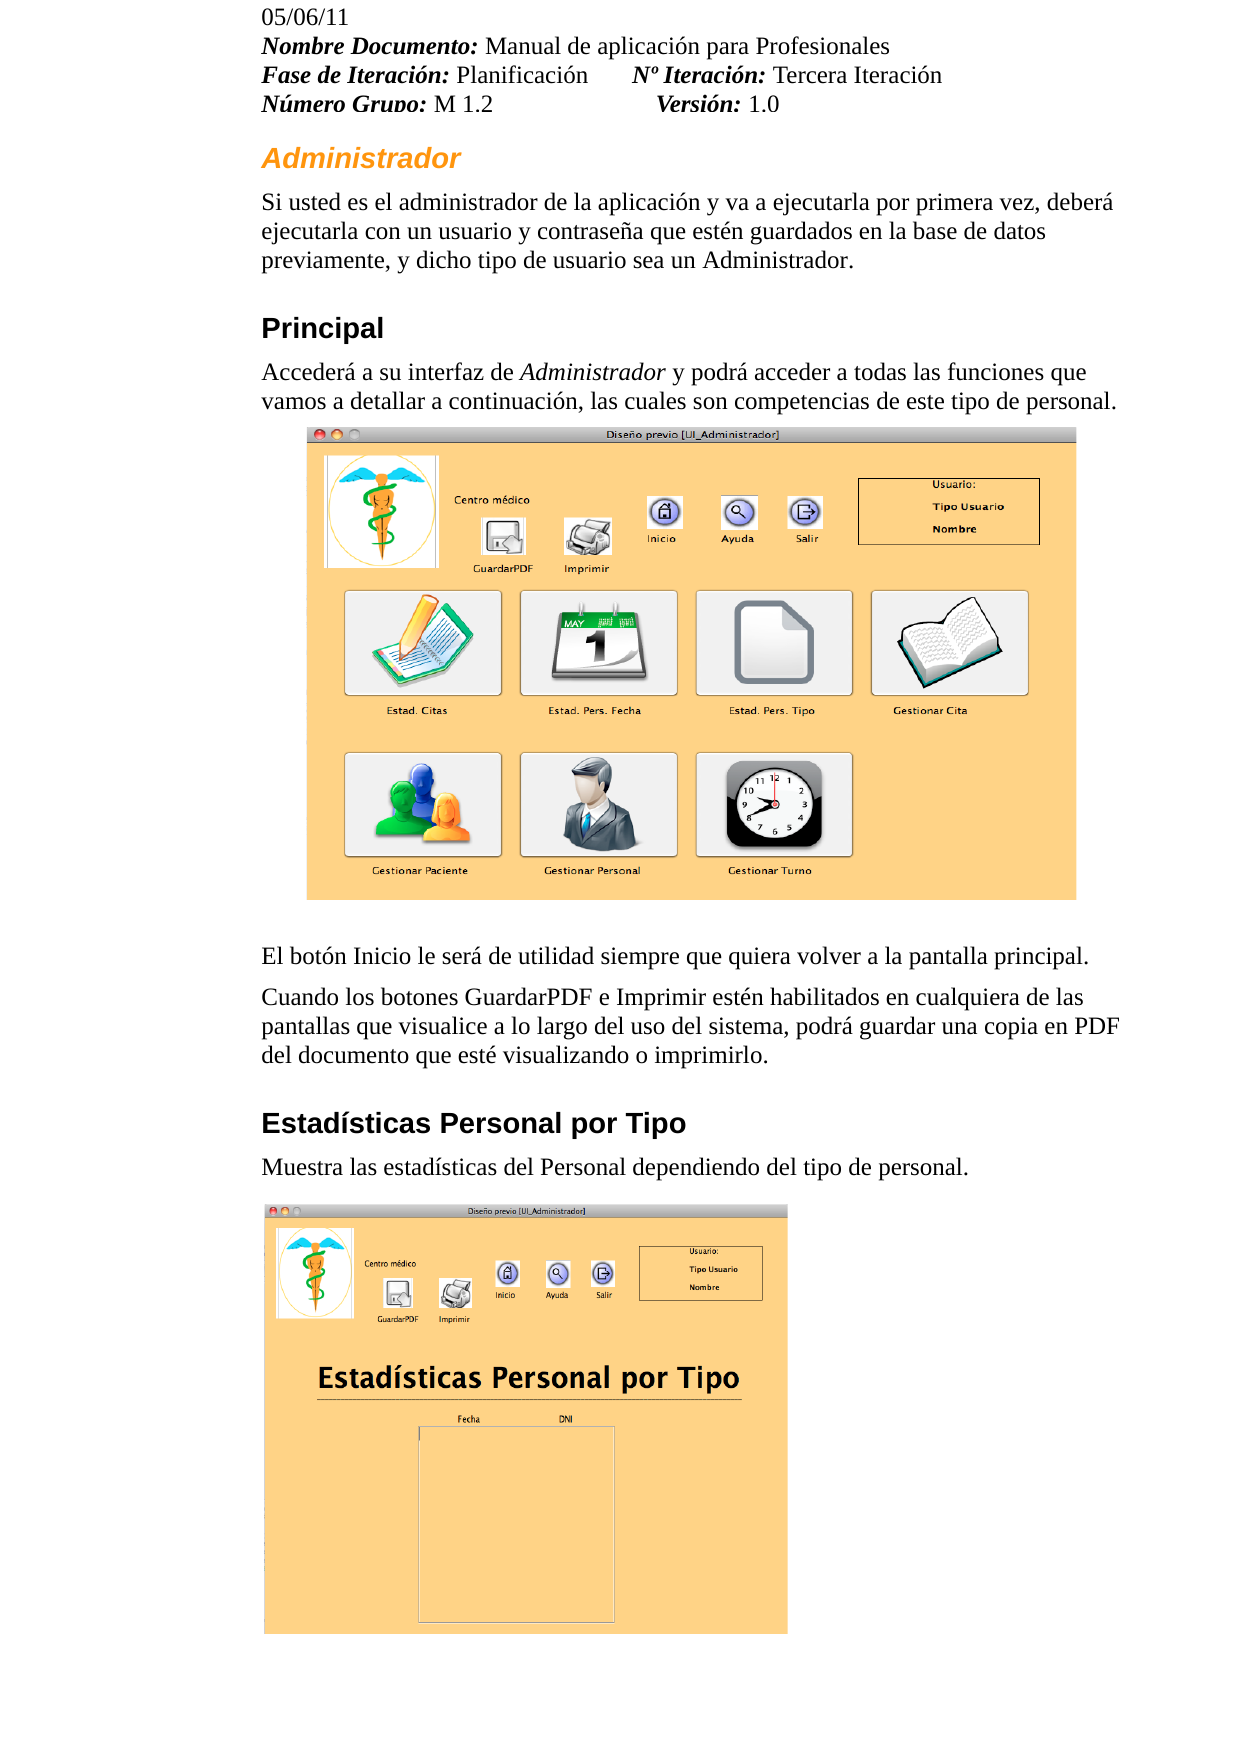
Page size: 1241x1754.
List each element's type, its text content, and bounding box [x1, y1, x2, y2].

subtitle Administrador [261, 141, 1122, 175]
text Cuando los botones GuardarPDF e Imprimir estén habilitados en cualquiera de las pantallas que visualice a lo largo del uso del sistema, podrá guardar una copia en PDF del documento que esté visualizando o imprimirlo. [261, 982, 1122, 1068]
text Muestra las estadísticas del Personal dependiendo del tipo de personal. [261, 1152, 1122, 1181]
picture [264, 1204, 788, 1634]
text Accederá a su interfaz de Administrador y podrá acceder a todas las funciones que vamos a detallar a continuación, las cuales son competencias de este tipo de personal. [261, 357, 1122, 414]
text Si usted es el administrador de la aplicación y va a ejecutarla por primera vez, deberá ejecutarla con un usuario y contraseña que estén guardados en la base de datos previamente, y dicho tipo de usuario sea un Administrador. [261, 187, 1122, 273]
text El botón Inicio le será de utilidad siempre que quiera volver a la pantalla principal. [261, 941, 1122, 970]
picture [306, 427, 1077, 900]
subtitle Principal [261, 311, 1122, 344]
subtitle Estadísticas Personal por Tipo [261, 1106, 1122, 1139]
